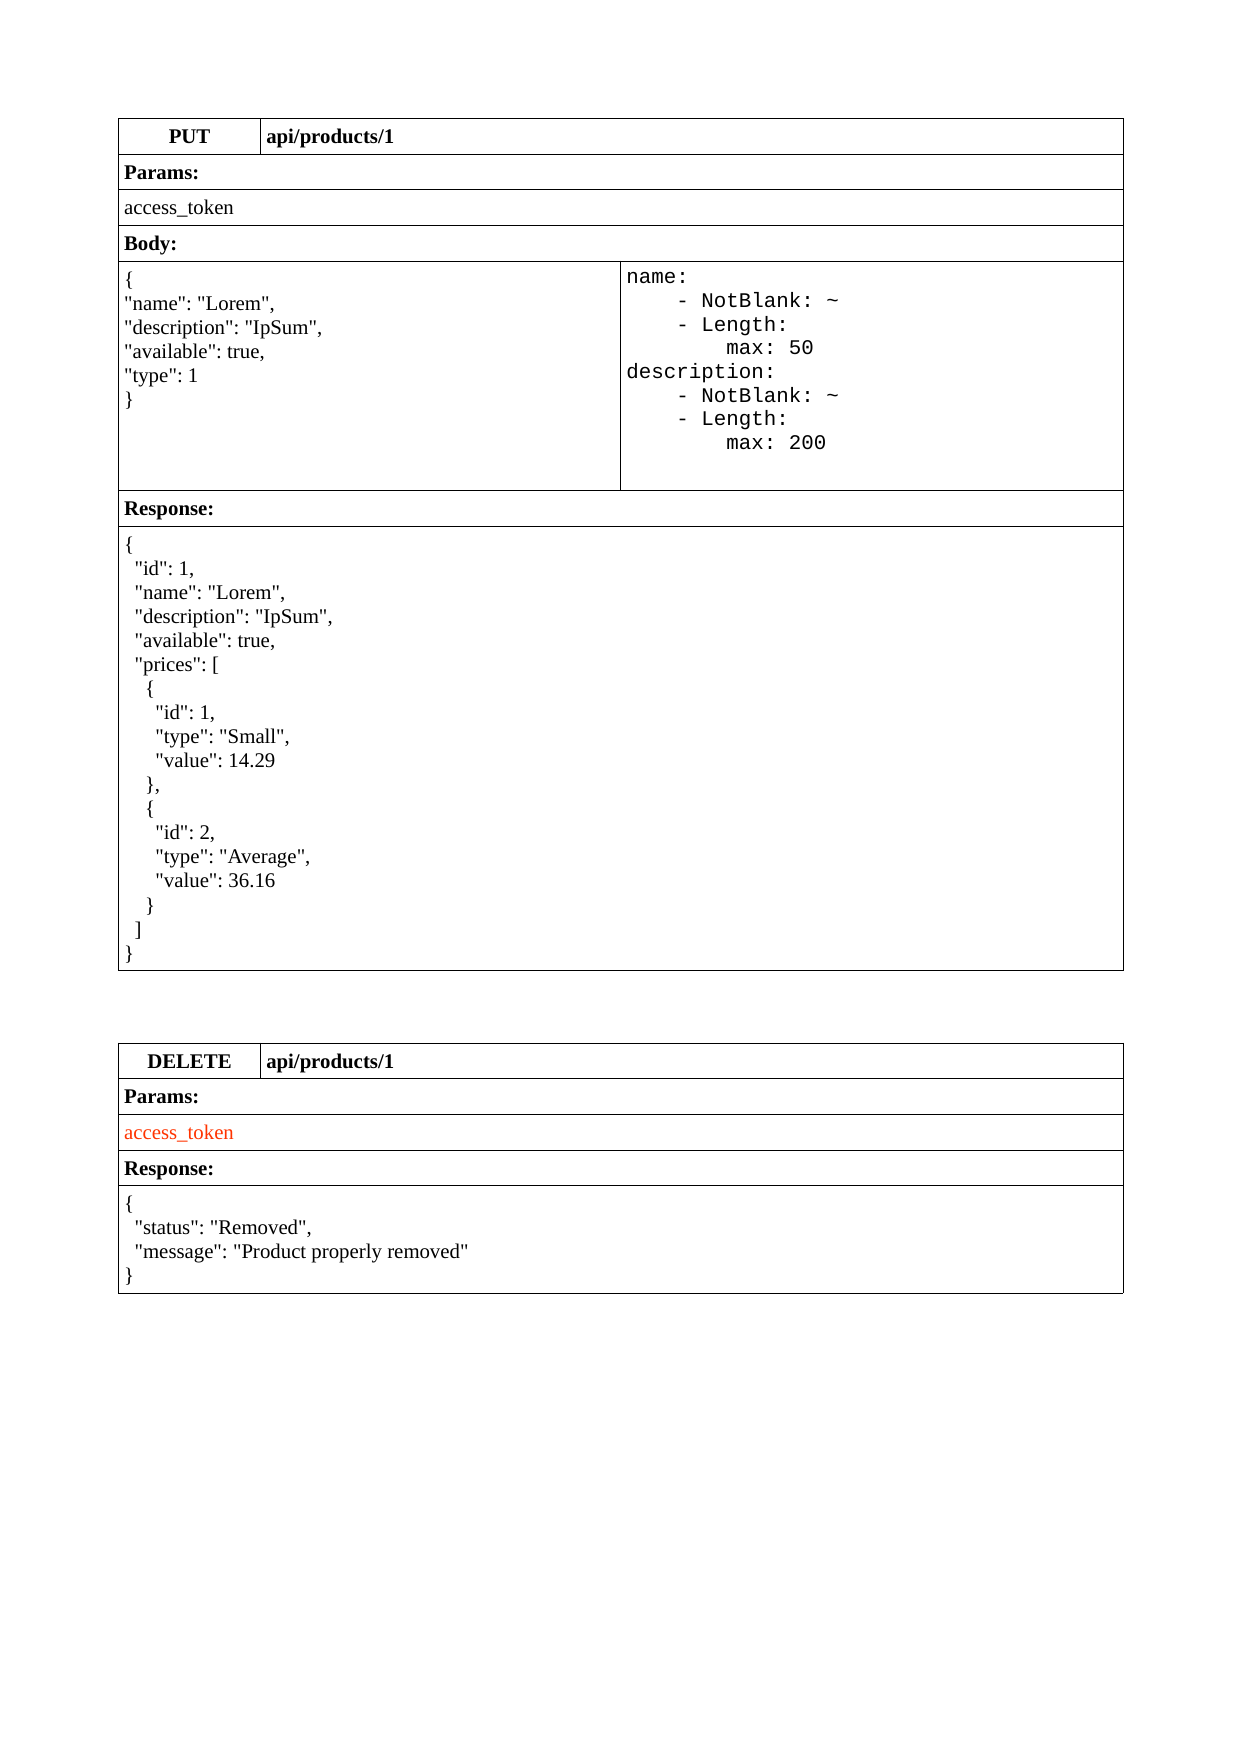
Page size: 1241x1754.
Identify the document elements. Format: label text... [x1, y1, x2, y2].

table_cell Params: [119, 155, 1123, 189]
table_header api/products/1 [261, 119, 1123, 154]
table_header api/products/1 [261, 1044, 1123, 1078]
table_cell name: - NotBlank: ~ - Length: max: 50 description: - NotBlank: ~ - Length: max: 200 [621, 262, 1123, 490]
table_cell Response: [119, 491, 1123, 526]
table_cell Body: [119, 226, 1123, 261]
table_header DELETE [119, 1044, 260, 1078]
table_cell Params: [119, 1079, 1123, 1114]
table_cell { "status": "Removed", "message": "Product properly removed" } [119, 1186, 1123, 1293]
table_cell access_token [119, 1115, 1123, 1149]
table_cell access_token [119, 190, 1123, 225]
table_cell { "id": 1, "name": "Lorem", "description": "IpSum", "available": true, "prices": [ { "id": 1, "type": "Small", "value": 14.29 }, { "id": 2, "type": "Average", "value": 36.16 } ] } [119, 527, 1123, 970]
table_cell { "name": "Lorem", "description": "IpSum", "available": true, "type": 1 } [119, 262, 620, 490]
table_cell Response: [119, 1151, 1123, 1185]
table_header PUT [119, 119, 260, 154]
